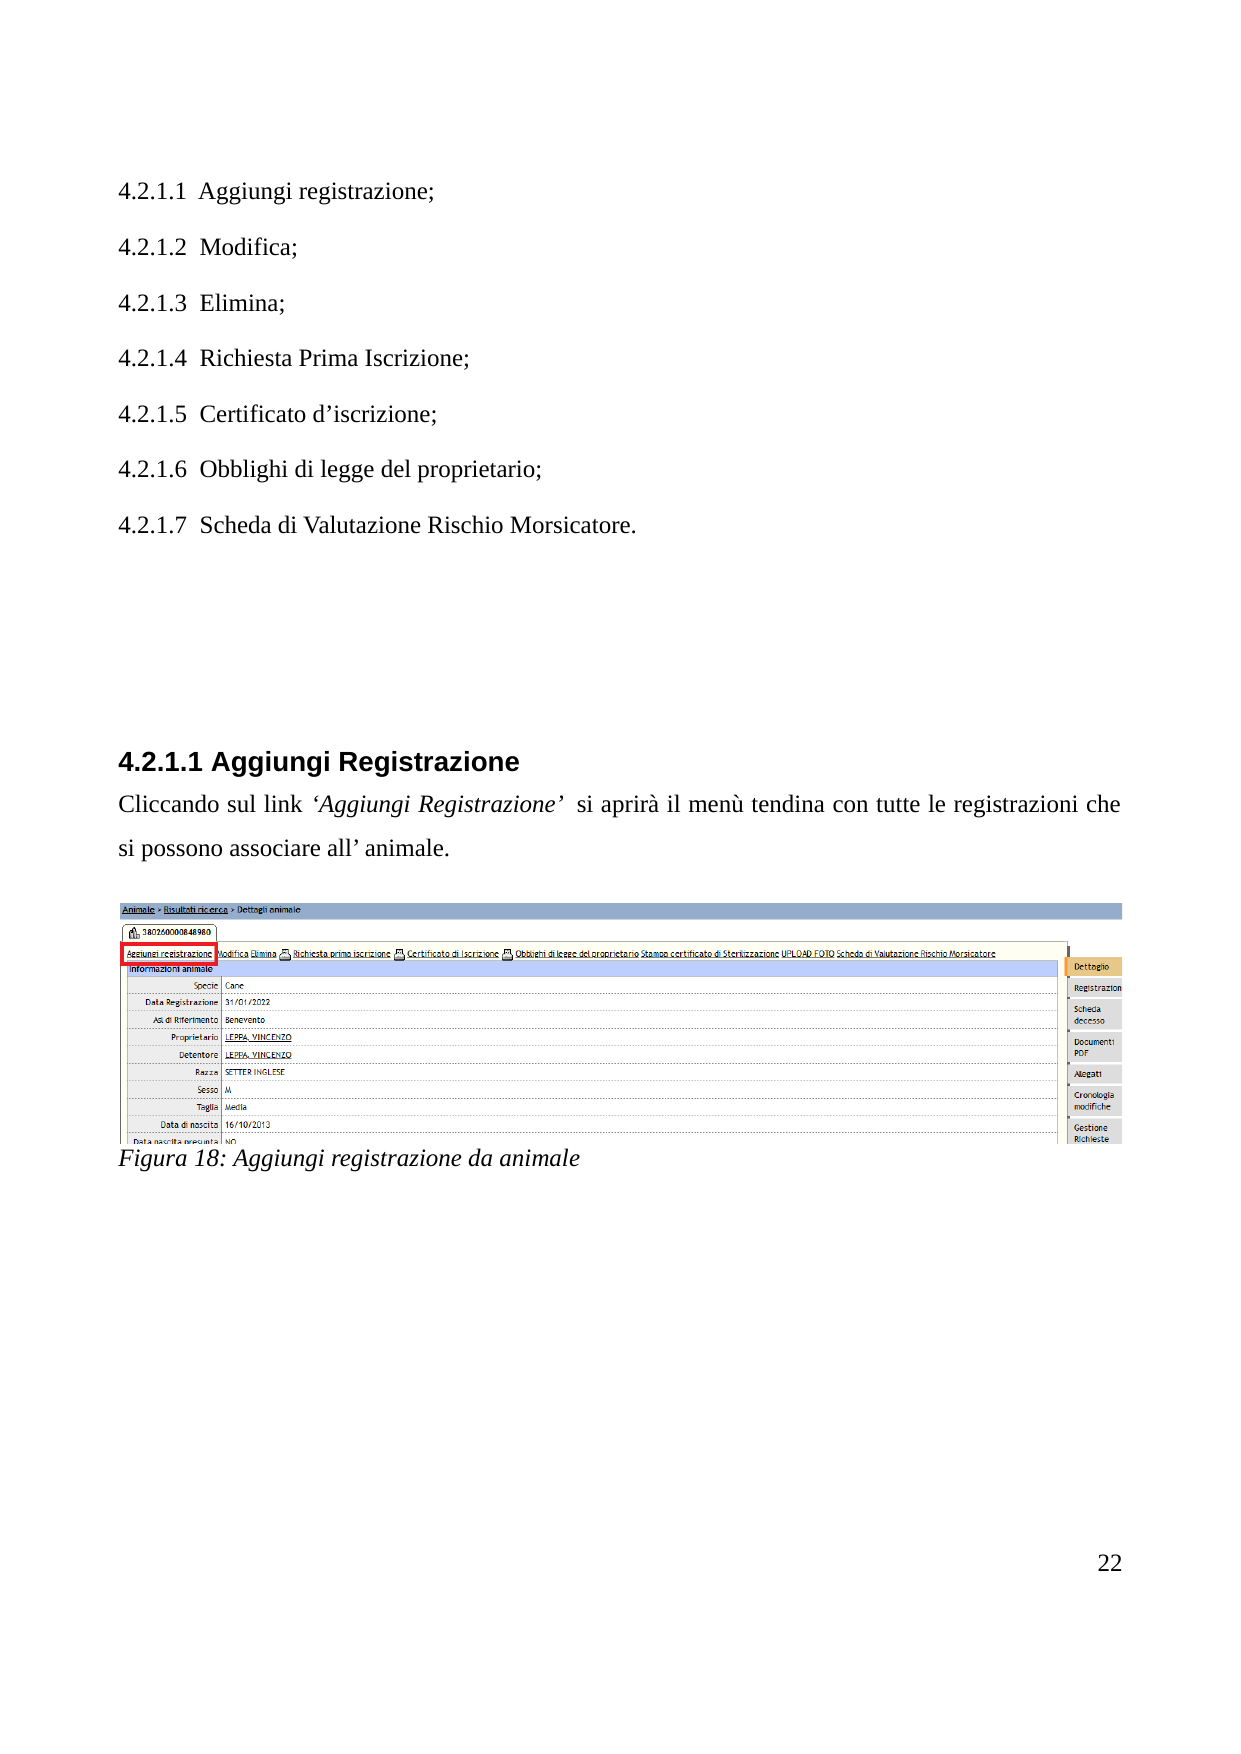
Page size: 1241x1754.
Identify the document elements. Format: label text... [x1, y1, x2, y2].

text 4.2.1.2 Modifica; [118, 232, 1122, 261]
text 4.2.1.5 Certificato d’iscrizione; [118, 399, 1122, 428]
text 4.2.1.1 Aggiungi registrazione; [118, 176, 1122, 205]
text 4.2.1.3 Elimina; [118, 288, 1122, 316]
text Figura 18: Aggiungi registrazione da animale [118, 1144, 1122, 1172]
subtitle 4.2.1.1 Aggiungi Registrazione [118, 745, 1122, 777]
picture [118, 900, 1123, 1144]
text 4.2.1.6 Obblighi di legge del proprietario; [118, 454, 1122, 483]
text Cliccando sul link ‘Aggiungi Registrazione’ si aprirà il menù tendina con tutte le registrazioni che si possono associare all’ animale. [118, 789, 1122, 861]
text 4.2.1.4 Richiesta Prima Iscrizione; [118, 343, 1122, 372]
text 4.2.1.7 Scheda di Valutazione Rischio Morsicatore. [118, 510, 1122, 539]
